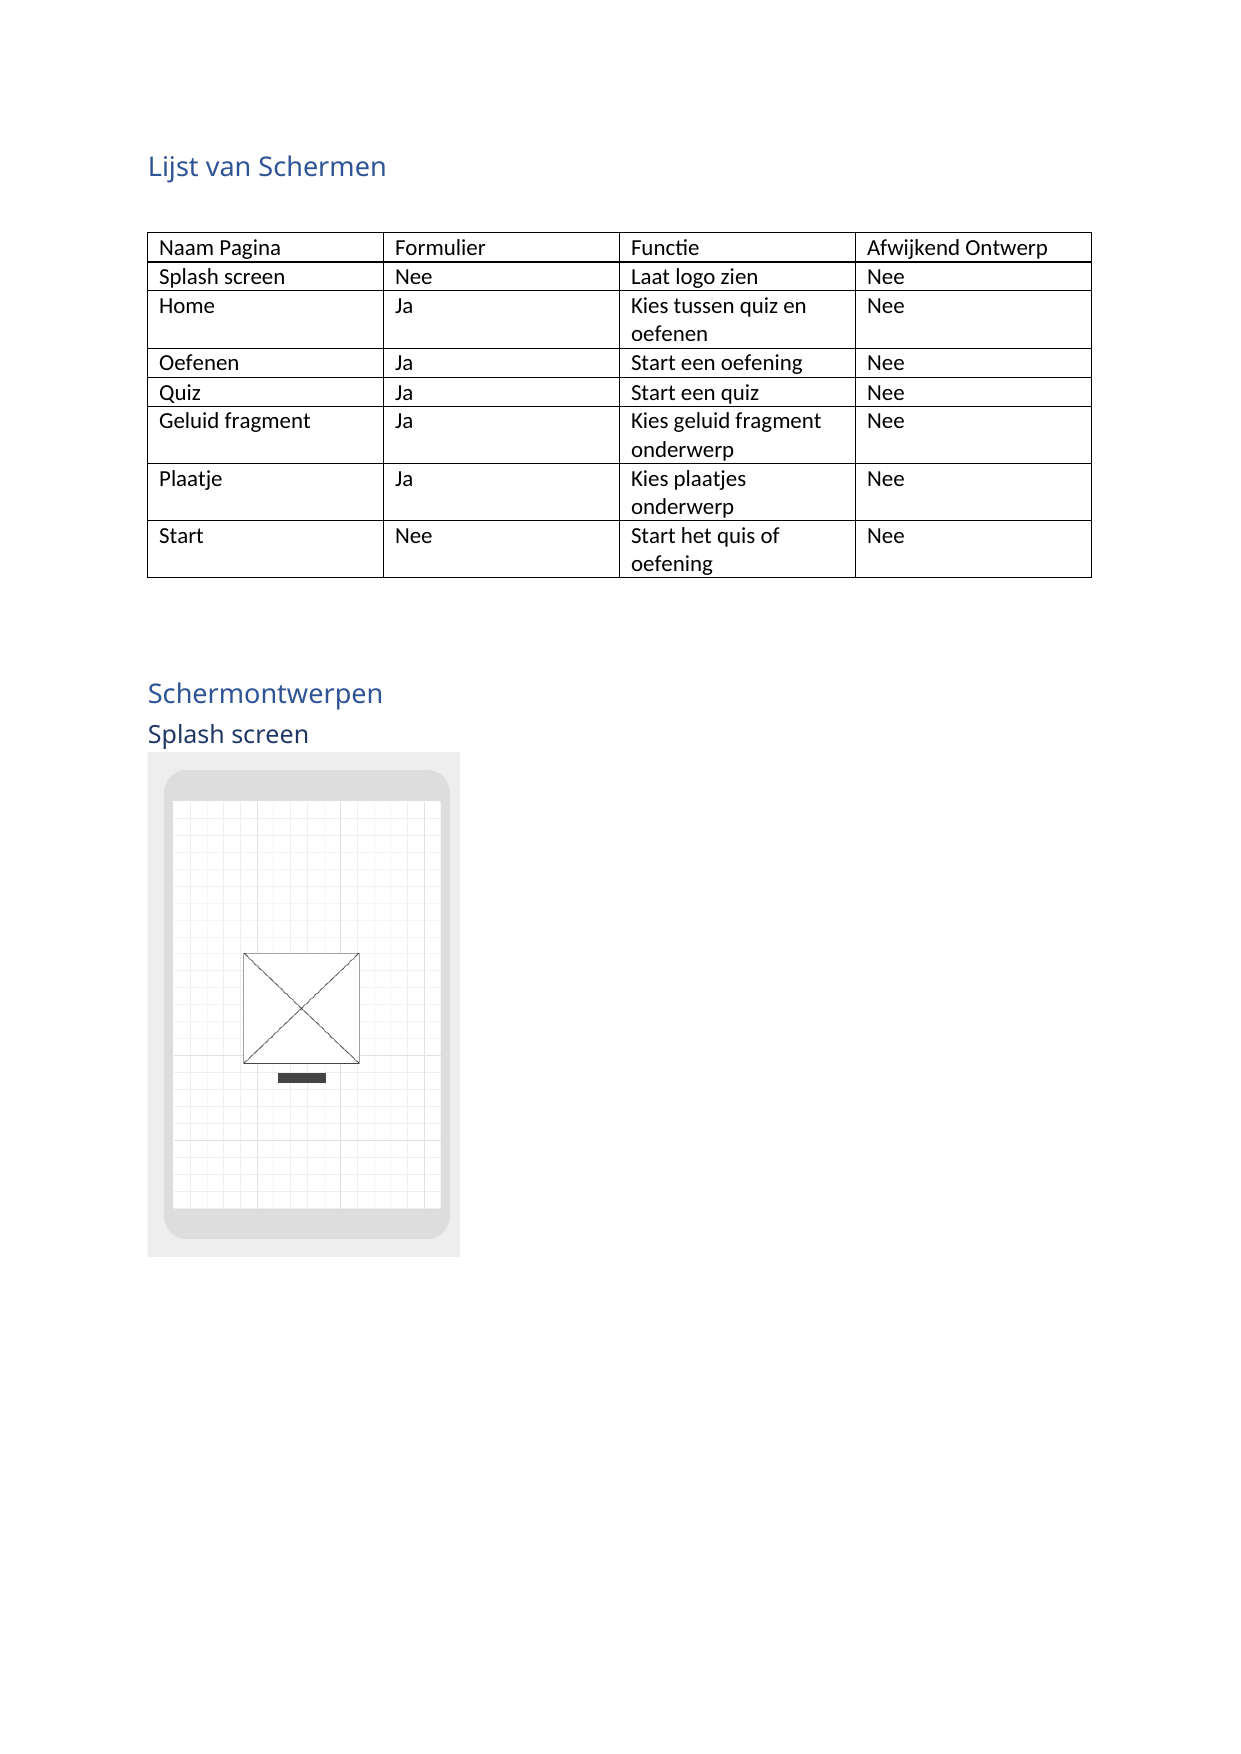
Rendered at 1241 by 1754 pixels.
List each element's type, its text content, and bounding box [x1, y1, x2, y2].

table_cell Start [148, 521, 383, 577]
table_cell Kies tussen quiz en oefenen [620, 291, 855, 347]
subtitle Lijst van Schermen [148, 148, 1093, 184]
table_cell Nee [856, 349, 1091, 377]
table_header Functie [620, 233, 855, 261]
table_cell Nee [384, 263, 619, 290]
table_cell Start het quis of oefening [620, 521, 855, 577]
table_header Naam Pagina [148, 233, 383, 261]
table_cell Nee [856, 291, 1091, 347]
table_header Afwijkend Ontwerp [856, 233, 1091, 261]
table_cell Ja [384, 407, 619, 463]
table_cell Nee [384, 521, 619, 577]
subtitle Schermontwerpen [148, 674, 1093, 711]
table_cell Quiz [148, 378, 383, 406]
table_cell Start een oefening [620, 349, 855, 377]
table_cell Nee [856, 521, 1091, 577]
table_cell Nee [856, 378, 1091, 406]
table_cell Ja [384, 464, 619, 520]
table_cell Geluid fragment [148, 407, 383, 463]
table_cell Home [148, 291, 383, 347]
table_cell Ja [384, 349, 619, 377]
table_cell Kies plaatjes onderwerp [620, 464, 855, 520]
subtitle Splash screen [148, 717, 1093, 751]
table_cell Oefenen [148, 349, 383, 377]
table_cell Plaatje [148, 464, 383, 520]
table_cell Start een quiz [620, 378, 855, 406]
table_cell Laat logo zien [620, 263, 855, 290]
table_cell Nee [856, 464, 1091, 520]
table_cell Kies geluid fragment onderwerp [620, 407, 855, 463]
table_cell Splash screen [148, 263, 383, 290]
table_cell Ja [384, 291, 619, 347]
table_header Formulier [384, 233, 619, 261]
table_cell Ja [384, 378, 619, 406]
table_cell Nee [856, 263, 1091, 290]
table_cell Nee [856, 407, 1091, 463]
